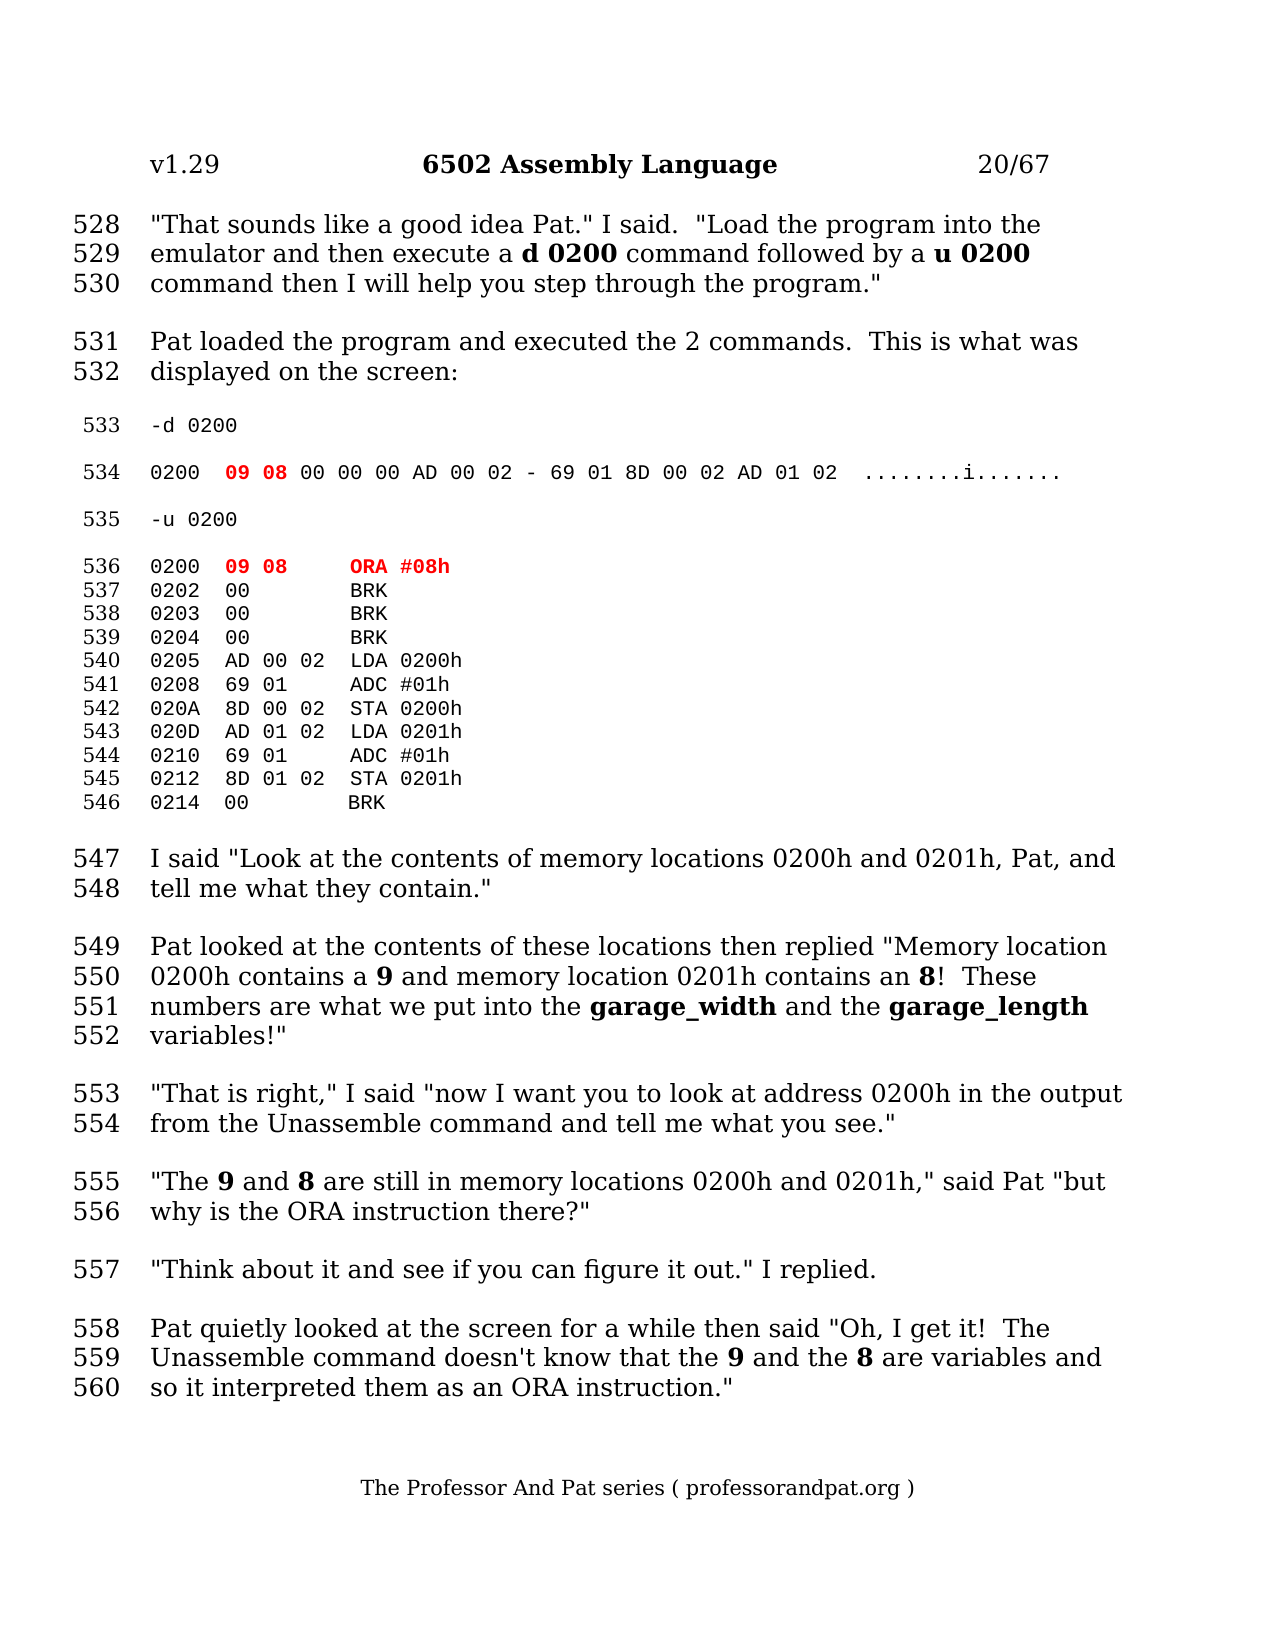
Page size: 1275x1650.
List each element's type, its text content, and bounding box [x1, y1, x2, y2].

text 0204 00 BRK [150, 627, 1125, 651]
text Pat quietly looked at the screen for a while then said "Oh, I get it! The Unassemble command doesn't know that the 9 and the 8 are variables and so it interpreted them as an ORA instruction." [150, 1314, 1125, 1402]
text -u 0200 [150, 509, 1125, 533]
text 0205 AD 00 02 LDA 0200h [150, 651, 1125, 674]
text -d 0200 [150, 415, 1125, 439]
text "The 9 and 8 are still in memory locations 0200h and 0201h," said Pat "but why is the ORA instruction there?" [150, 1167, 1125, 1226]
text 0214 00 BRK [150, 792, 1125, 815]
text 0208 69 01 ADC #01h [150, 674, 1125, 698]
text 0200 09 08 00 00 00 AD 00 02 - 69 01 8D 00 02 AD 01 02 ........i....... [150, 462, 1125, 486]
text Pat looked at the contents of these locations then replied "Memory location 0200h contains a 9 and memory location 0201h contains an 8! These numbers are what we put into the garage_width and the garage_length variables!" [150, 932, 1125, 1050]
text 0210 69 01 ADC #01h [150, 745, 1125, 768]
text "That is right," I said "now I want you to look at address 0200h in the output from the Unassemble command and tell me what you see." [150, 1079, 1125, 1138]
text I said "Look at the contents of memory locations 0200h and 0201h, Pat, and tell me what they contain." [150, 845, 1125, 903]
text 0203 00 BRK [150, 603, 1125, 627]
text 0200 09 08 ORA #08h [150, 556, 1125, 580]
text Pat loaded the program and executed the 2 commands. This is what was displayed on the screen: [150, 327, 1125, 386]
text 0212 8D 01 02 STA 0201h [150, 768, 1125, 792]
text 020D AD 01 02 LDA 0201h [150, 721, 1125, 745]
text 020A 8D 00 02 STA 0200h [150, 698, 1125, 721]
text "Think about it and see if you can figure it out." I replied. [150, 1255, 1125, 1285]
text "That sounds like a good idea Pat." I said. "Load the program into the emulator and then execute a d 0200 command followed by a u 0200 command then I will help you step through the program." [150, 210, 1125, 298]
text 0202 00 BRK [150, 580, 1125, 603]
